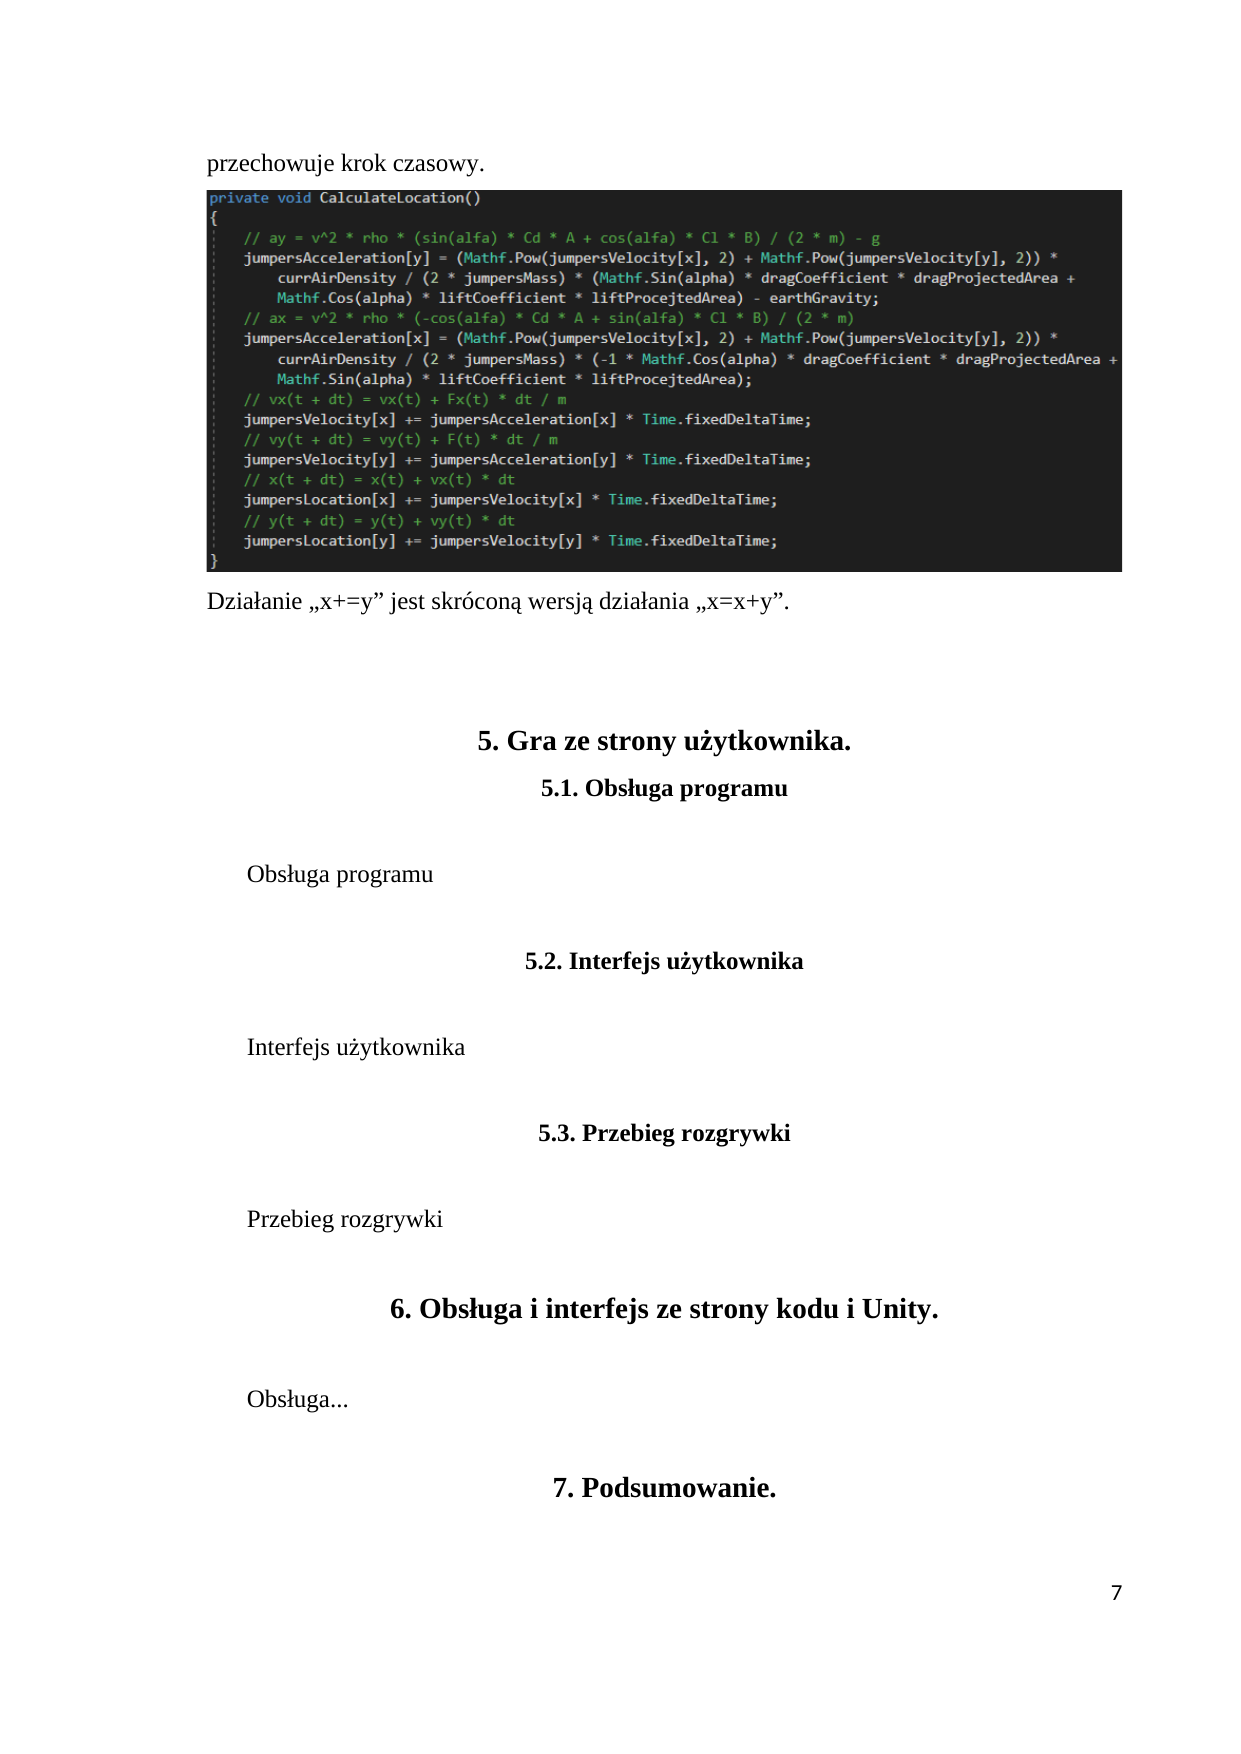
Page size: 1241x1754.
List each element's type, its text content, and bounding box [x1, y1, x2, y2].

text Obsługa programu [207, 859, 1122, 888]
text przechowuje krok czasowy. [207, 148, 1122, 176]
text 6. Obsługa i interfejs ze strony kodu i Unity. [207, 1291, 1122, 1324]
text 5.2. Interfejs użytkownika [207, 946, 1122, 974]
text 7. Podsumowanie. [207, 1470, 1122, 1504]
text Interfejs użytkownika [207, 1032, 1122, 1061]
text 5. Gra ze strony użytkownika. [207, 723, 1122, 756]
text 5.1. Obsługa programu [207, 773, 1122, 802]
text Obsługa... [207, 1384, 1122, 1413]
text 5.3. Przebieg rozgrywki [207, 1118, 1122, 1147]
text Działanie „x+=y” jest skróconą wersją działania „x=x+y”. [207, 572, 1122, 615]
picture [206, 190, 1123, 572]
text Przebieg rozgrywki [207, 1204, 1122, 1233]
